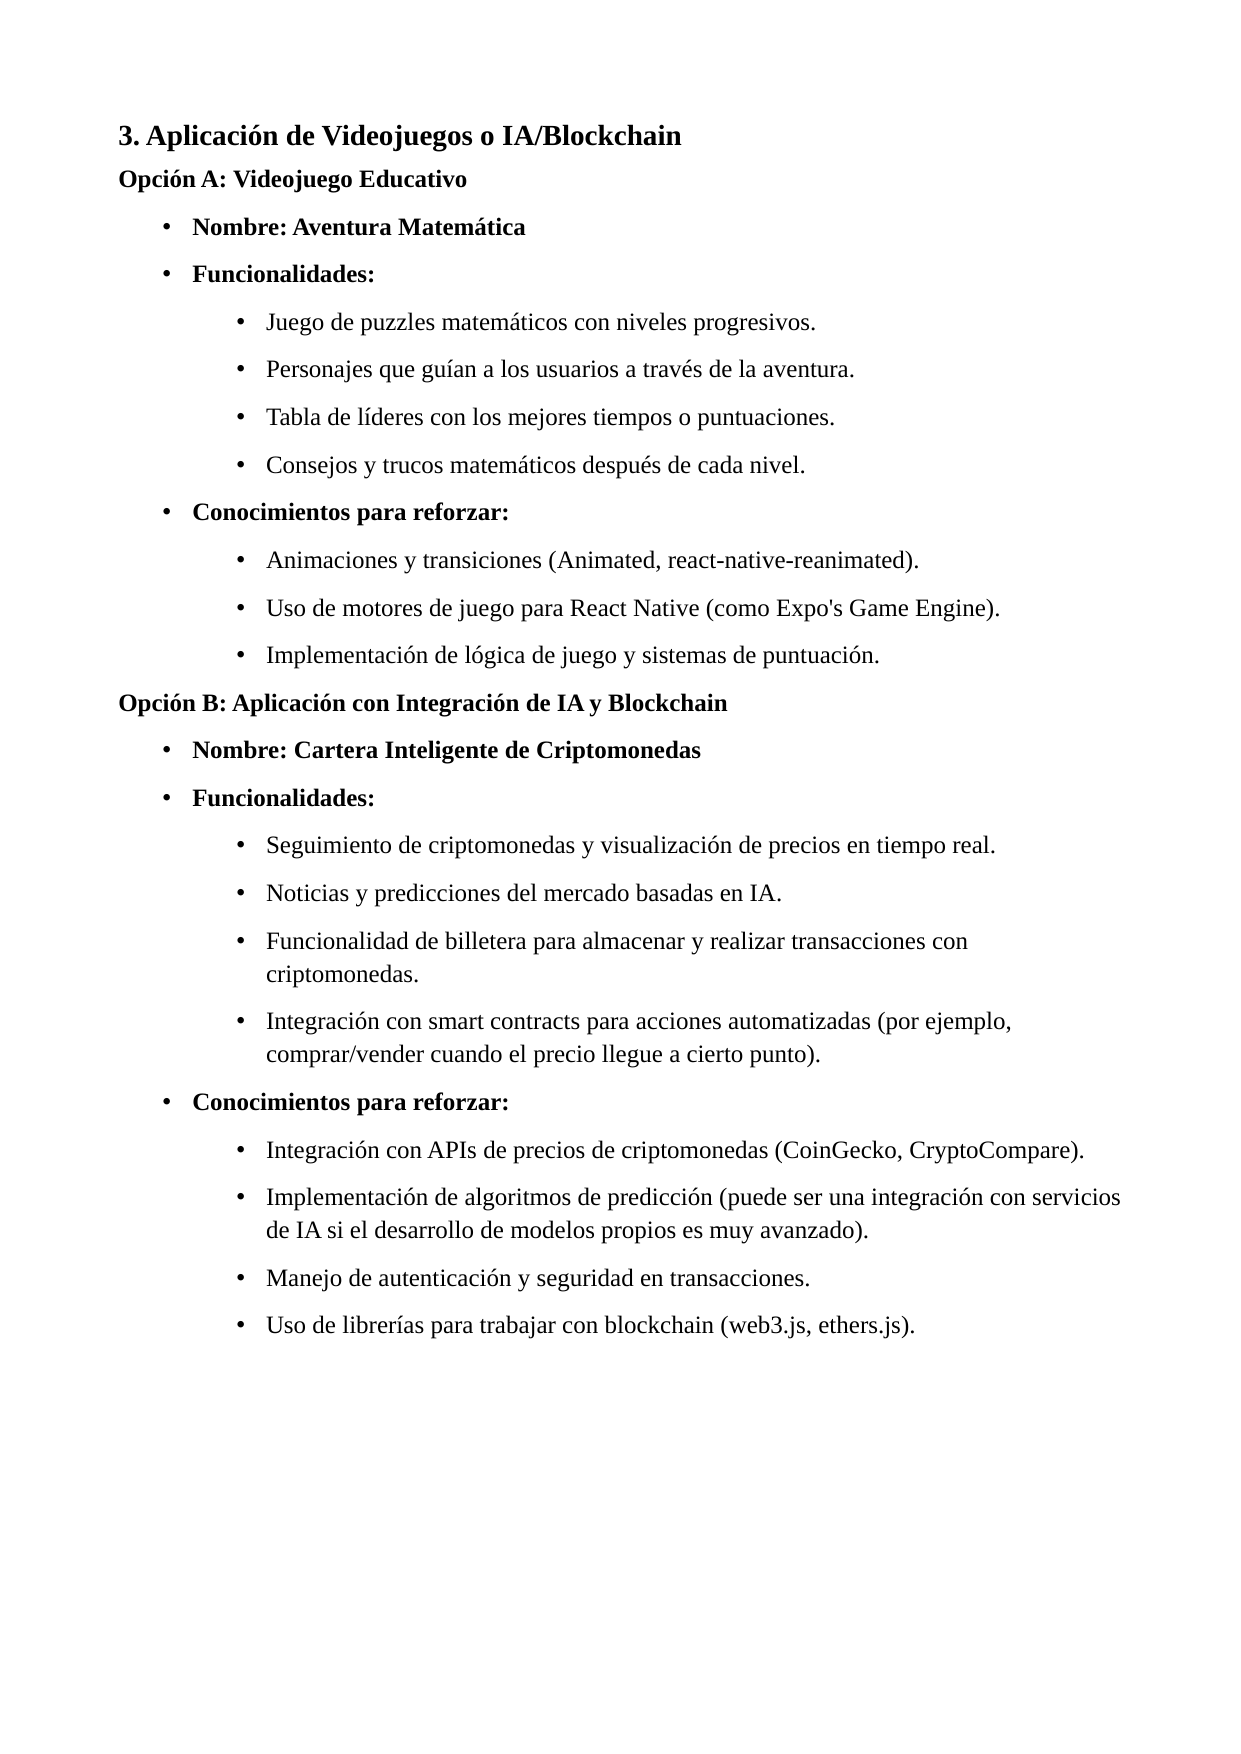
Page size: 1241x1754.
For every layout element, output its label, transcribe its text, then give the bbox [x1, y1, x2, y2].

list Conocimientos para reforzar: [162, 497, 1122, 526]
list Conocimientos para reforzar: [162, 1087, 1122, 1116]
list Uso de librerías para trabajar con blockchain (web3.js, ethers.js). [236, 1311, 1122, 1339]
list Nombre: Aventura Matemática [162, 212, 1122, 241]
list Implementación de lógica de juego y sistemas de puntuación. [236, 640, 1122, 669]
list Tabla de líderes con los mejores tiempos o puntuaciones. [236, 402, 1122, 431]
list Integración con smart contracts para acciones automatizadas (por ejemplo, comprar/vender cuando el precio llegue a cierto punto). [236, 1006, 1122, 1068]
text Opción A: Videojuego Educativo [118, 164, 1122, 193]
list Integración con APIs de precios de criptomonedas (CoinGecko, CryptoCompare). [236, 1135, 1122, 1163]
list Implementación de algoritmos de predicción (puede ser una integración con servicios de IA si el desarrollo de modelos propios es muy avanzado). [236, 1182, 1122, 1244]
list Consejos y trucos matemáticos después de cada nivel. [236, 450, 1122, 478]
subtitle 3. Aplicación de Videojuegos o IA/Blockchain [118, 118, 1122, 152]
list Funcionalidades: [162, 783, 1122, 812]
list Juego de puzzles matemáticos con niveles progresivos. [236, 307, 1122, 336]
text Opción B: Aplicación con Integración de IA y Blockchain [118, 688, 1122, 717]
list Funcionalidades: [162, 259, 1122, 288]
list Noticias y predicciones del mercado basadas en IA. [236, 878, 1122, 907]
list Personajes que guían a los usuarios a través de la aventura. [236, 354, 1122, 383]
list Nombre: Cartera Inteligente de Criptomonedas [162, 735, 1122, 764]
list Funcionalidad de billetera para almacenar y realizar transacciones con criptomonedas. [236, 926, 1122, 988]
list Uso de motores de juego para React Native (como Expo's Game Engine). [236, 593, 1122, 621]
list Animaciones y transiciones (Animated, react-native-reanimated). [236, 545, 1122, 574]
list Seguimiento de criptomonedas y visualización de precios en tiempo real. [236, 831, 1122, 859]
list Manejo de autenticación y seguridad en transacciones. [236, 1263, 1122, 1292]
